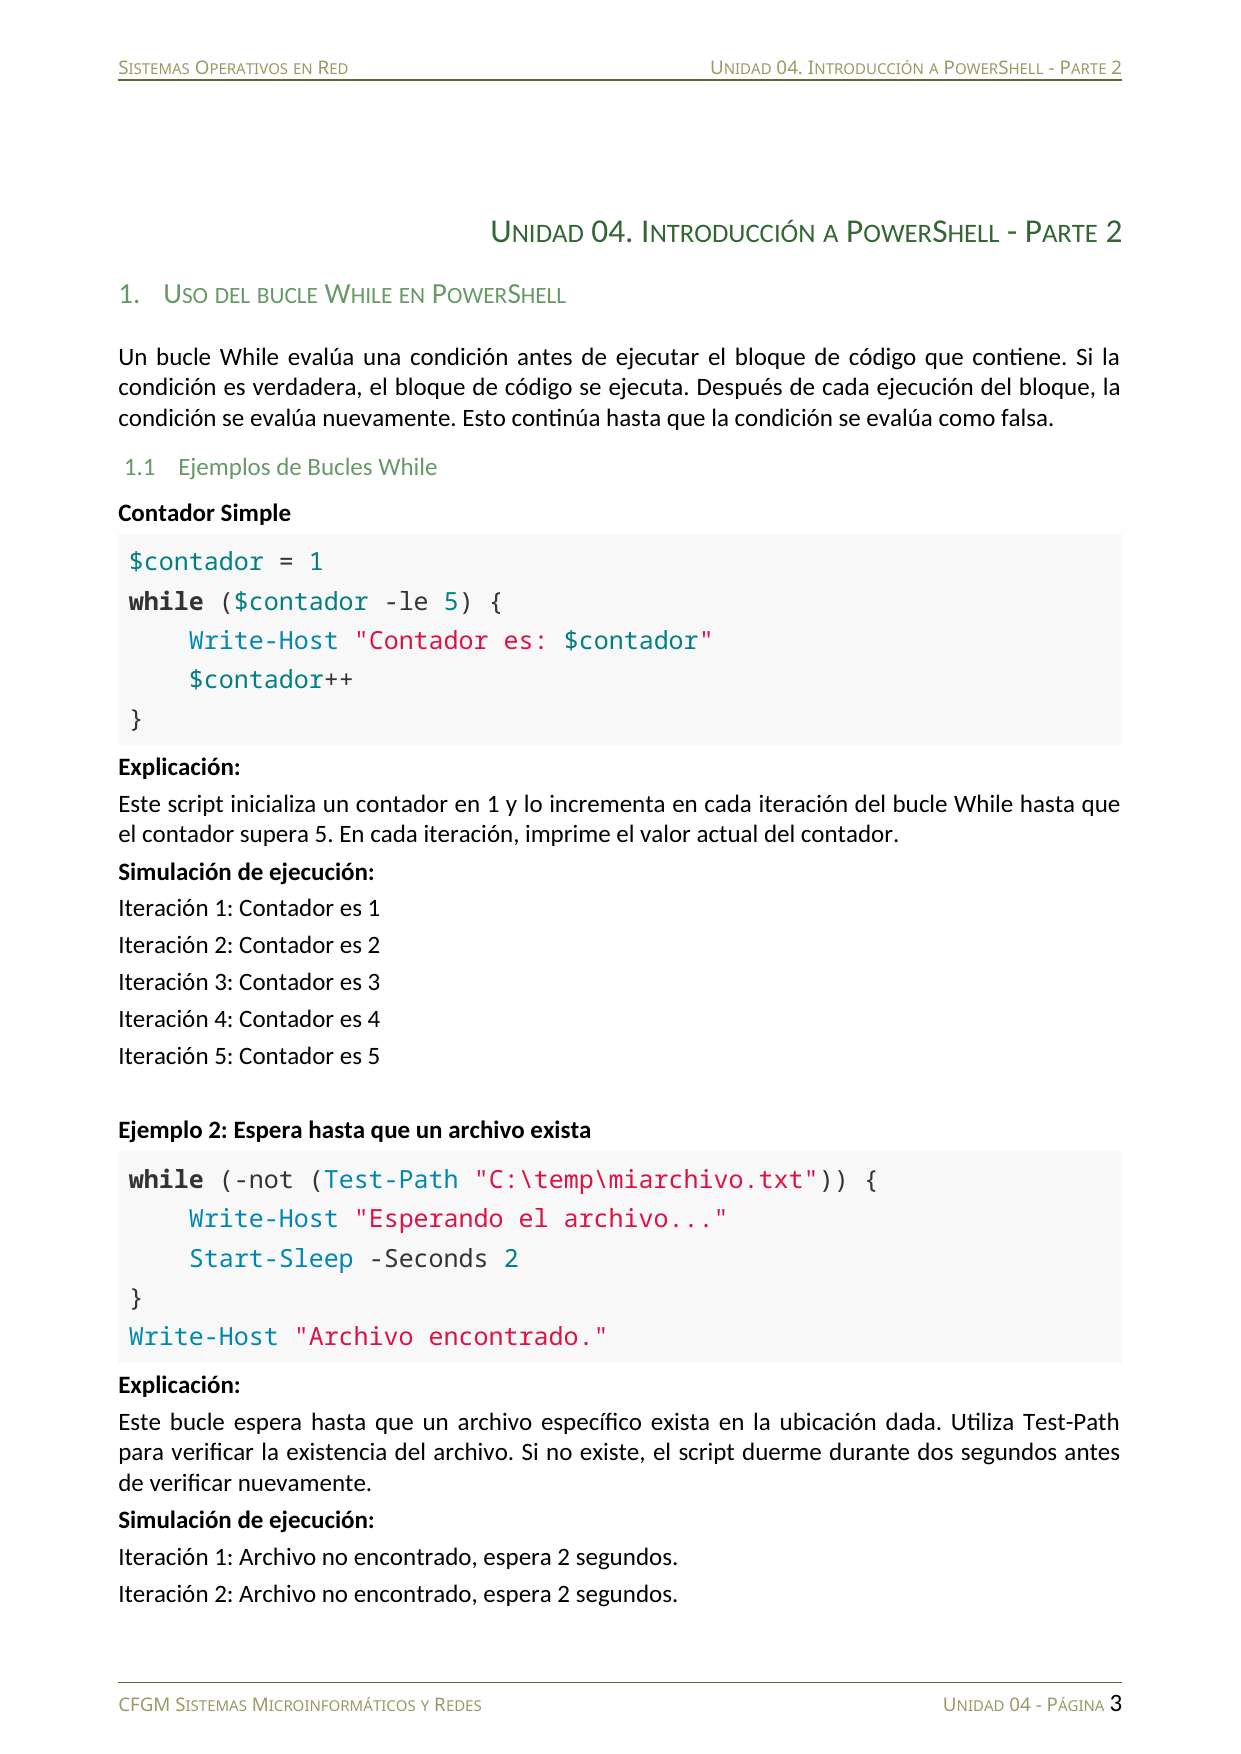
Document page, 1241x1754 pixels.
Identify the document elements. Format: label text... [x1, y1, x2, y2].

text Simulación de ejecución: [118, 1504, 1122, 1534]
table_header $contador = 1 while ($contador -le 5) { Write-Host "Contador es: $contador" $contador++ } [118, 534, 1122, 745]
subtitle Ejemplos de Bucles While [118, 451, 1122, 482]
table_header while (-not (Test-Path "C:\temp\miarchivo.txt")) { Write-Host "Esperando el archivo..." Start-Sleep -Seconds 2 } Write-Host "Archivo encontrado." [118, 1151, 1122, 1363]
text Contador Simple [118, 497, 1122, 527]
text Iteración 2: Archivo no encontrado, espera 2 segundos. [118, 1578, 1122, 1608]
subtitle Uso del bucle While en PowerShell [118, 275, 1122, 311]
text Explicación: [118, 1369, 1122, 1399]
text Iteración 1: Contador es 1 [118, 893, 1122, 923]
text Este script inicializa un contador en 1 y lo incrementa en cada iteración del bucle While hasta que el contador supera 5. En cada iteración, imprime el valor actual del contador. [118, 788, 1122, 849]
text Ejemplo 2: Espera hasta que un archivo exista [118, 1114, 1122, 1145]
text Simulación de ejecución: [118, 856, 1122, 886]
text Un bucle While evalúa una condición antes de ejecutar el bloque de código que contiene. Si la condición es verdadera, el bloque de código se ejecuta. Después de cada ejecución del bloque, la condición se evalúa nuevamente. Esto continúa hasta que la condición se evalúa como falsa. [118, 341, 1122, 432]
text Explicación: [118, 751, 1122, 782]
text Iteración 4: Contador es 4 [118, 1003, 1122, 1034]
text Este bucle espera hasta que un archivo específico exista en la ubicación dada. Utiliza Test-Path para verificar la existencia del archivo. Si no existe, el script duerme durante dos segundos antes de verificar nuevamente. [118, 1406, 1122, 1497]
text Iteración 1: Archivo no encontrado, espera 2 segundos. [118, 1541, 1122, 1571]
text Iteración 2: Contador es 2 [118, 929, 1122, 960]
text Iteración 3: Contador es 3 [118, 967, 1122, 997]
text Iteración 5: Contador es 5 [118, 1041, 1122, 1071]
text Unidad 04. Introducción a PowerShell - Parte 2 [118, 210, 1122, 250]
